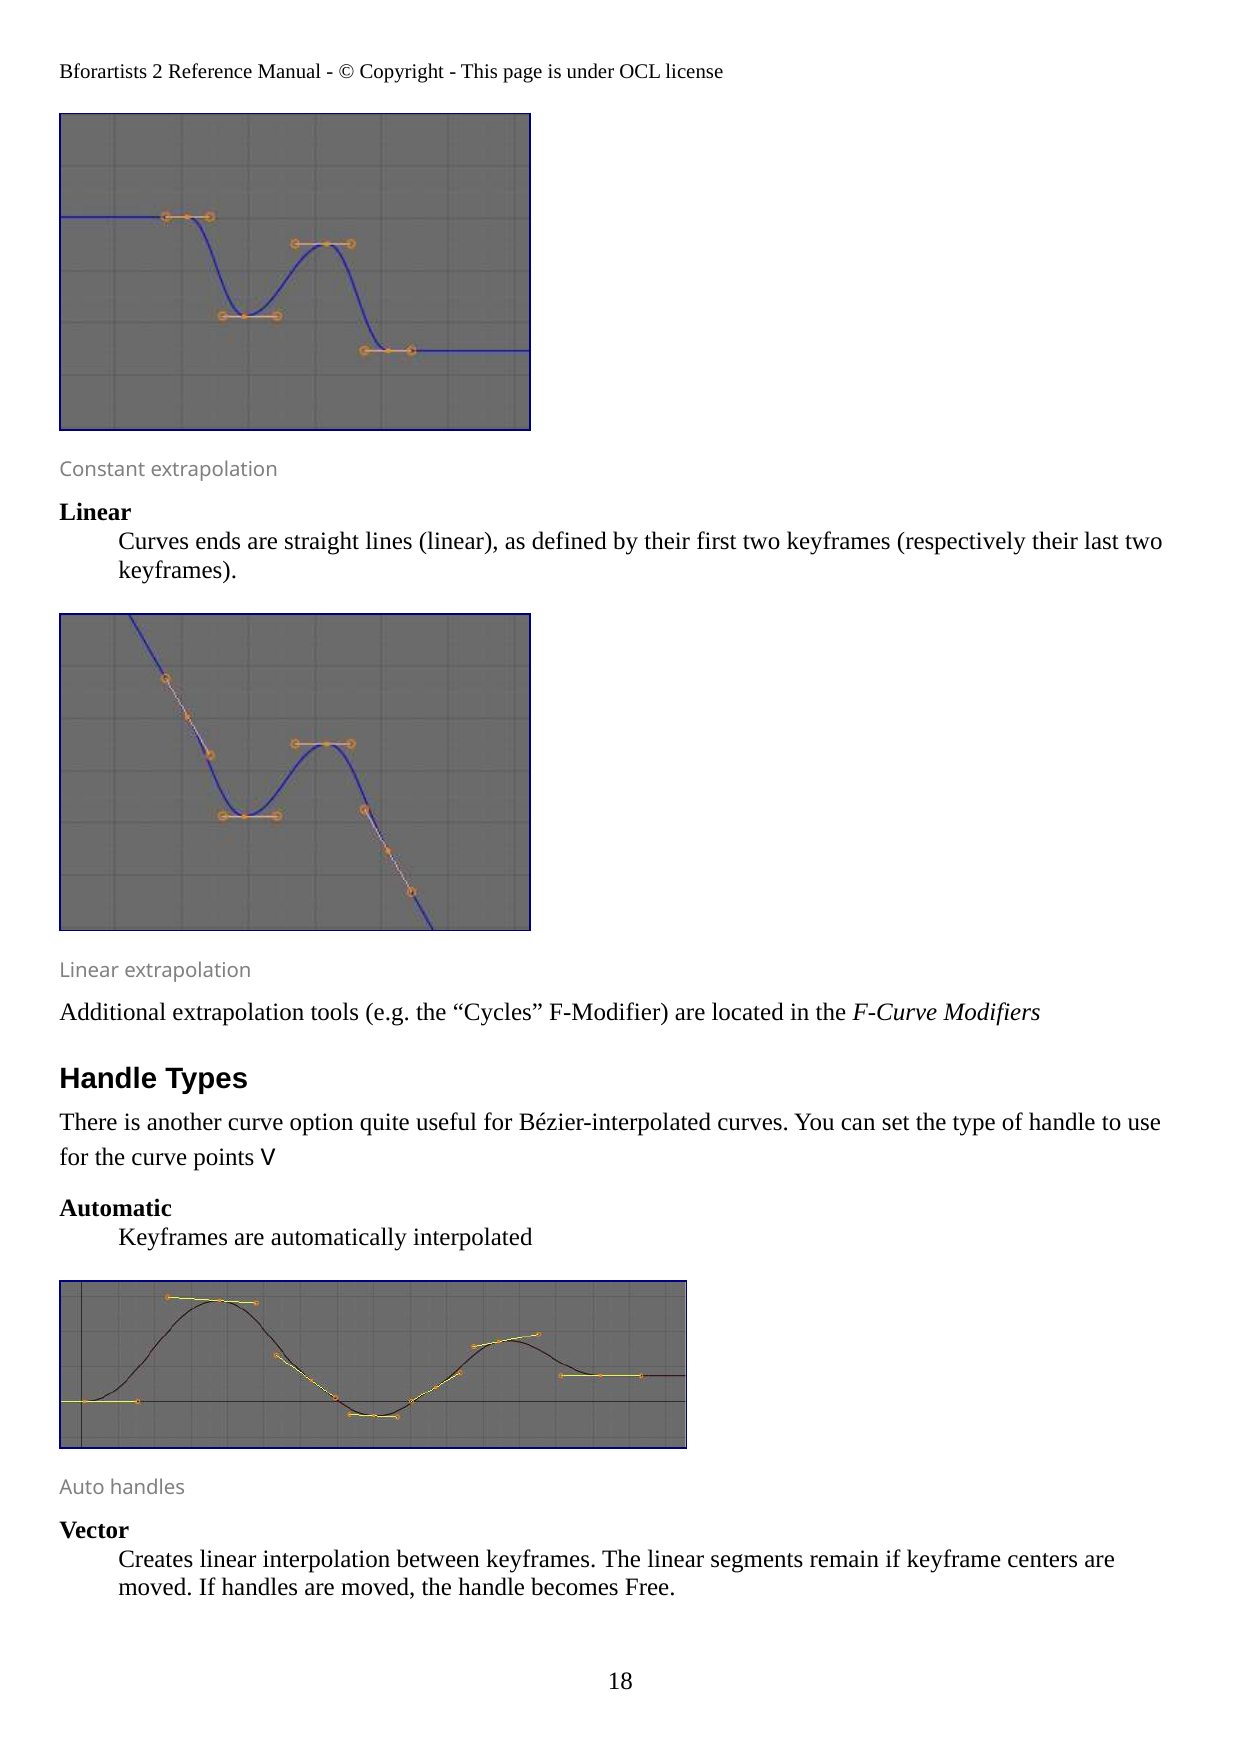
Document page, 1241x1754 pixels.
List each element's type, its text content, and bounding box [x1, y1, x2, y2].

picture [61, 615, 529, 930]
subtitle Automatic [59, 1193, 1181, 1222]
text Constant extrapolation [59, 451, 1181, 483]
list Curves ends are straight lines (linear), as defined by their first two keyframes (respectively their last two keyframes). [118, 526, 1181, 583]
text Linear extrapolation [59, 952, 1181, 983]
text Auto handles [59, 1469, 1181, 1500]
subtitle Vector [59, 1515, 1181, 1544]
picture [61, 114, 529, 429]
list Keyframes are automatically interpolated [118, 1222, 1181, 1251]
list Creates linear interpolation between keyframes. The linear segments remain if keyframe centers are moved. If handles are moved, the handle becomes Free. [118, 1544, 1181, 1601]
text Additional extrapolation tools (e.g. the “Cycles” F-Modifier) are located in the F-Curve Modifiers [59, 997, 1181, 1026]
subtitle Handle Types [59, 1061, 1181, 1095]
subtitle Linear [59, 497, 1181, 526]
text There is another curve option quite useful for Bézier-interpolated curves. You can set the type of handle to use for the curve points V [59, 1107, 1181, 1173]
picture [61, 1282, 686, 1447]
